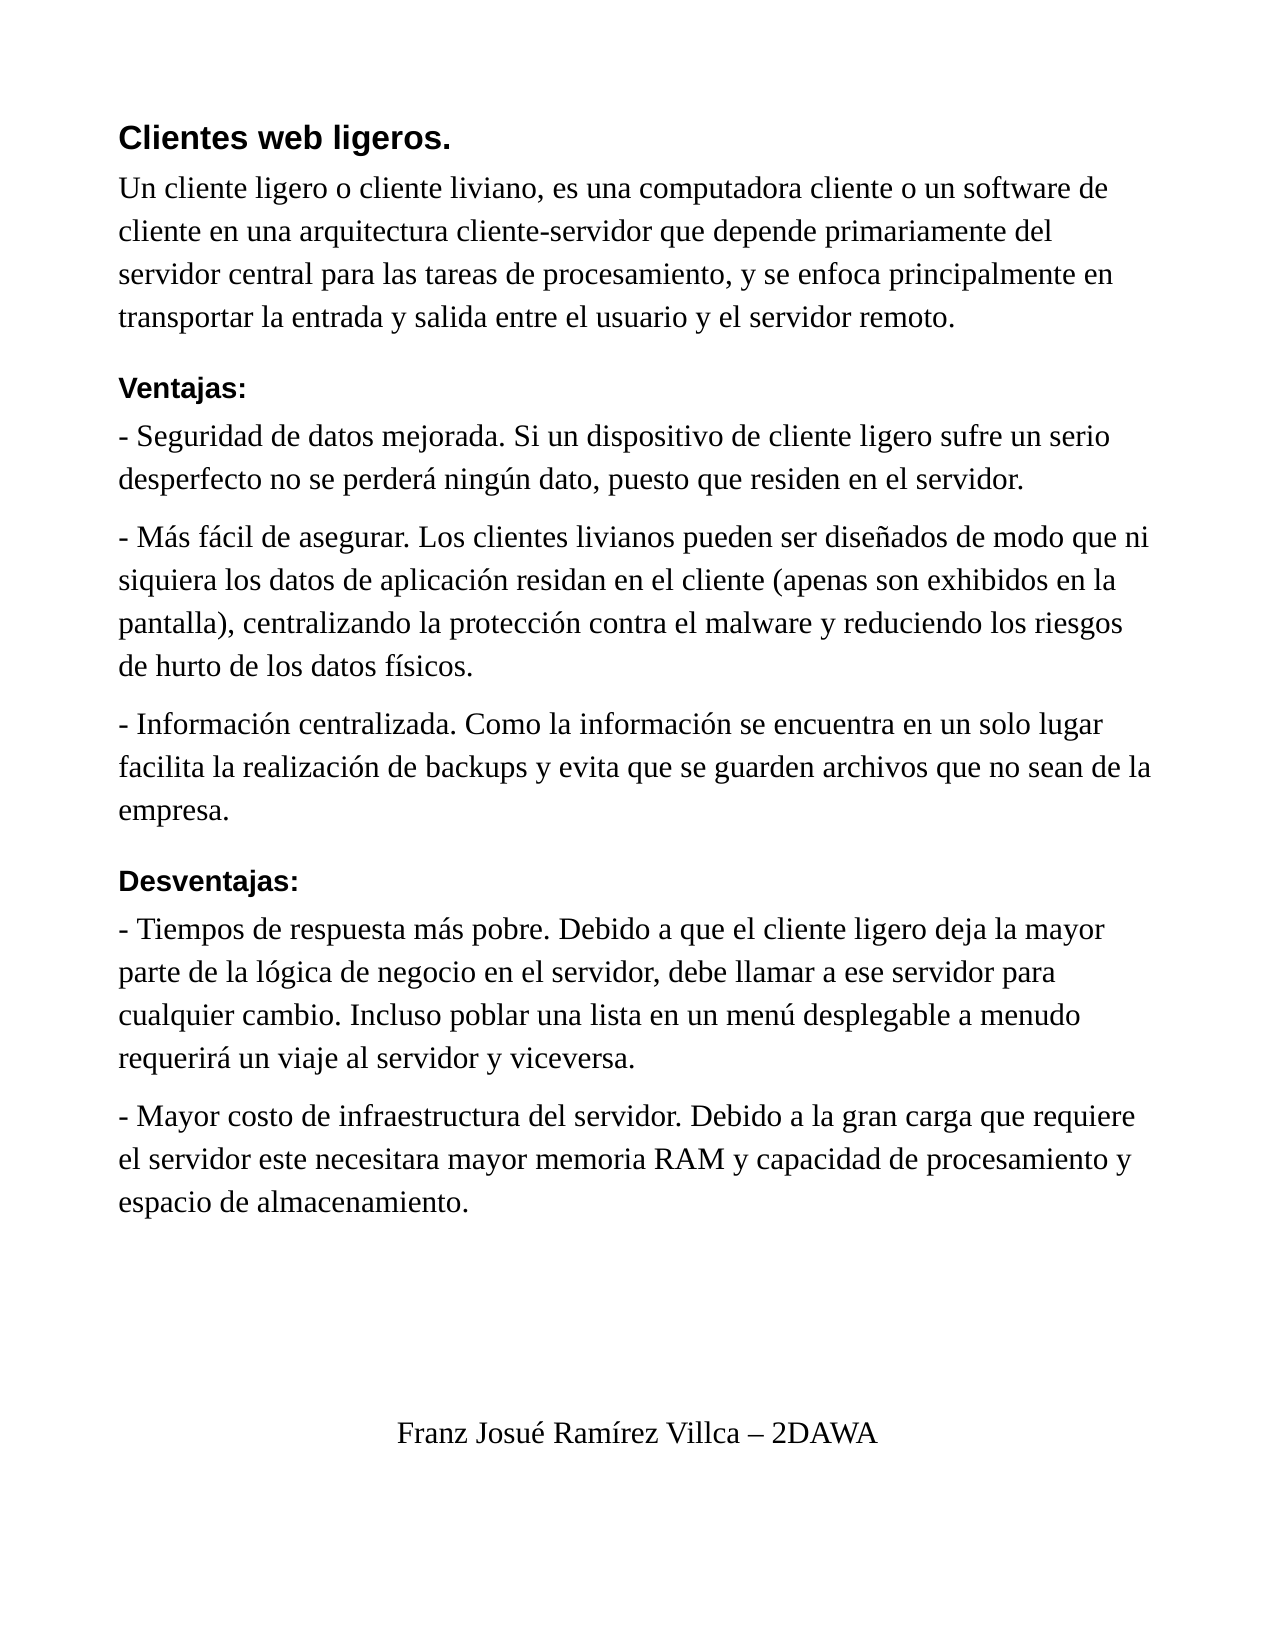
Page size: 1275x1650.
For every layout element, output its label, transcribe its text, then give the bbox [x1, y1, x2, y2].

text - Tiempos de respuesta más pobre. Debido a que el cliente ligero deja la mayor parte de la lógica de negocio en el servidor, debe llamar a ese servidor para cualquier cambio. Incluso poblar una lista en un menú desplegable a menudo requerirá un viaje al servidor y viceversa. [118, 910, 1157, 1075]
text - Más fácil de asegurar. Los clientes livianos pueden ser diseñados de modo que ni siquiera los datos de aplicación residan en el cliente (apenas son exhibidos en la pantalla), centralizando la protección contra el malware y reduciendo los riesgos de hurto de los datos físicos. [118, 518, 1157, 683]
text Franz Josué Ramírez Villca – 2DAWA [118, 1414, 1157, 1450]
text - Seguridad de datos mejorada. Si un dispositivo de cliente ligero sufre un serio desperfecto no se perderá ningún dato, puesto que residen en el servidor. [118, 417, 1157, 496]
text - Información centralizada. Como la información se encuentra en un solo lugar facilita la realización de backups y evita que se guarden archivos que no sean de la empresa. [118, 705, 1157, 827]
subtitle Ventajas: [118, 371, 1157, 405]
subtitle Desventajas: [118, 864, 1157, 897]
text - Mayor costo de infraestructura del servidor. Debido a la gran carga que requiere el servidor este necesitara mayor memoria RAM y capacidad de procesamiento y espacio de almacenamiento. [118, 1097, 1157, 1219]
text Un cliente ligero o cliente liviano, es una computadora cliente o un software de cliente en una arquitectura cliente-servidor que depende primariamente del servidor central para las tareas de procesamiento, y se enfoca principalmente en transportar la entrada y salida entre el usuario y el servidor remoto. [118, 169, 1157, 334]
subtitle Clientes web ligeros. [118, 118, 1157, 157]
